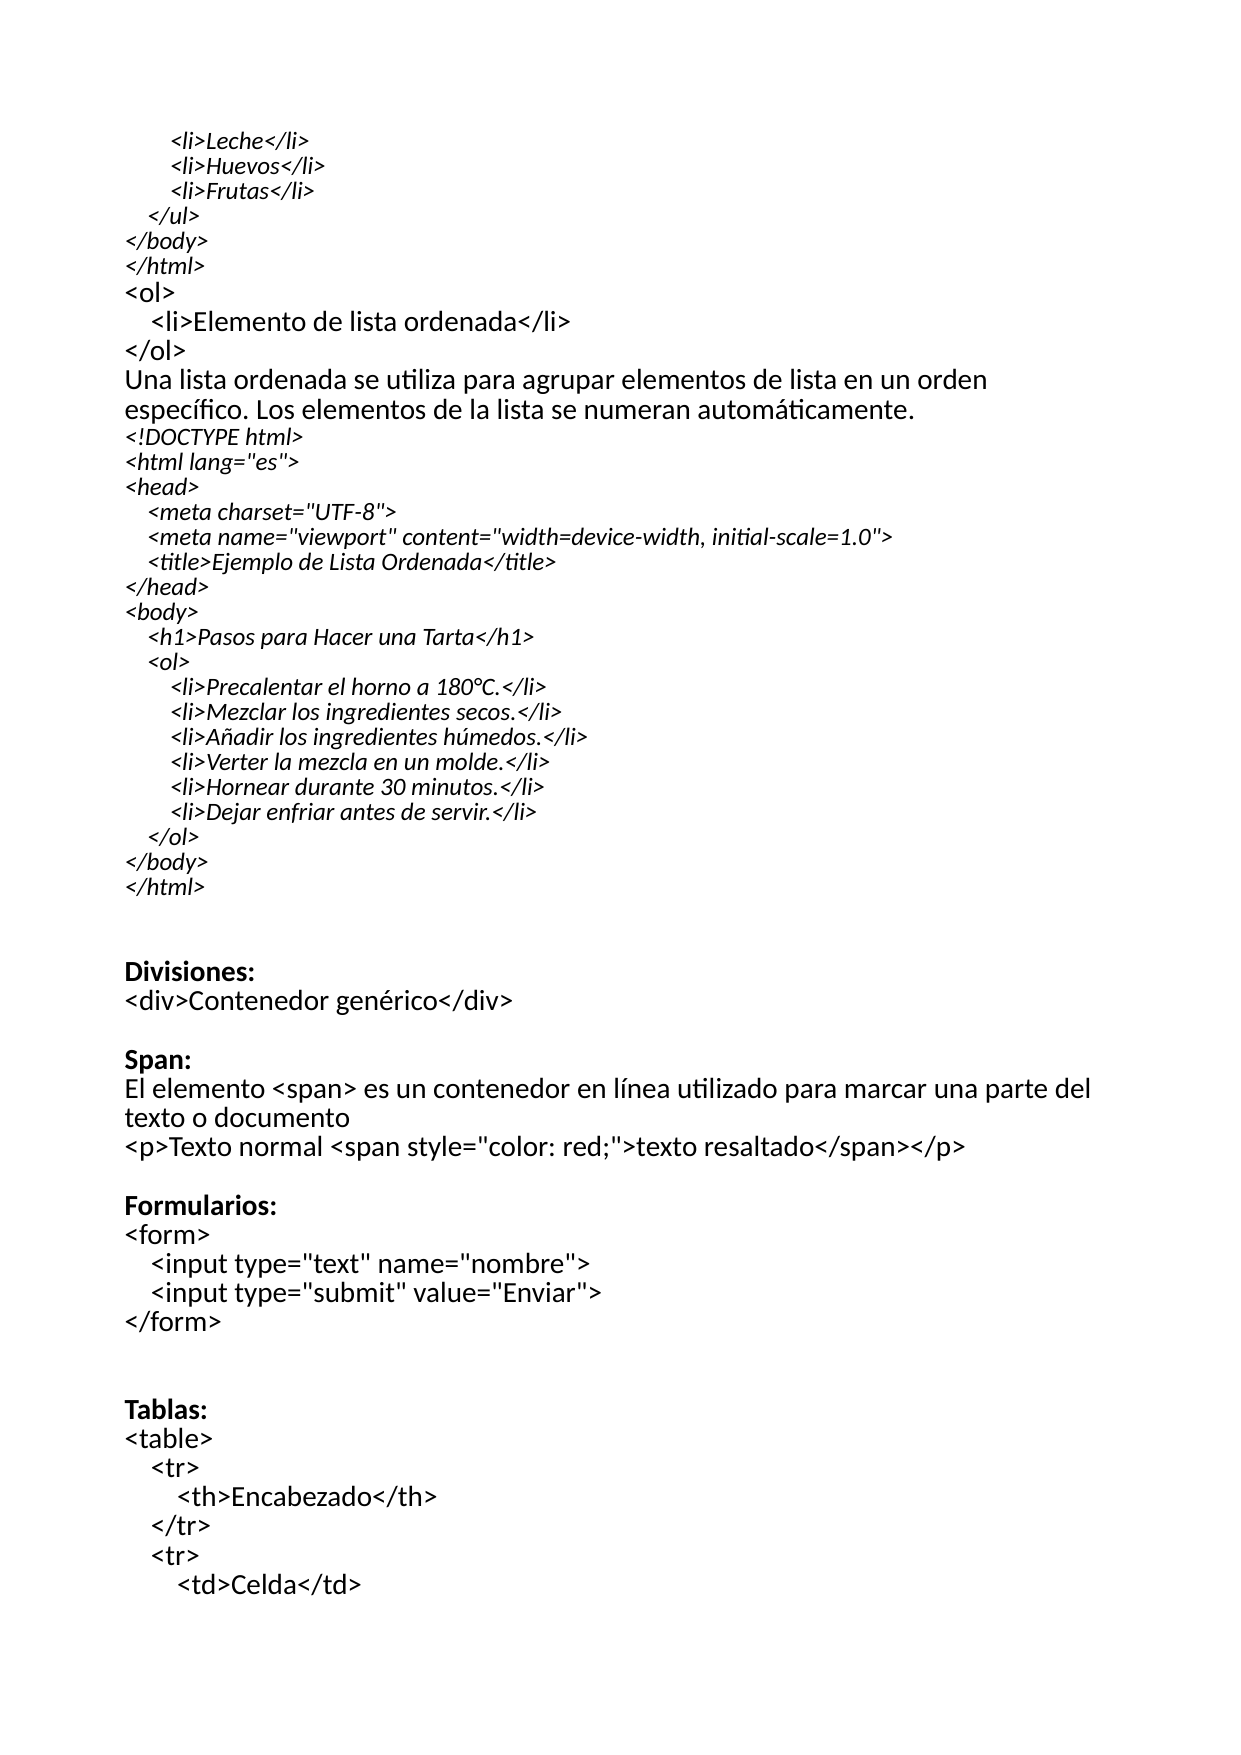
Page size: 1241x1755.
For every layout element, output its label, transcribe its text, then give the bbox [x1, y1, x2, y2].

text El elemento <span> es un contenedor en línea utilizado para marcar una parte del texto o documento [118, 1076, 1123, 1135]
text <p>Texto normal <span style="color: red;">texto resaltado</span></p> [118, 1135, 1123, 1164]
text </ol> [118, 826, 1123, 851]
text <li>Elemento de lista ordenada</li> [118, 310, 1123, 339]
text <div>Contenedor genérico</div> [118, 989, 1123, 1018]
text <li>Dejar enfriar antes de servir.</li> [118, 801, 1123, 826]
text <li>Frutas</li> [118, 181, 1123, 206]
text <title>Ejemplo de Lista Ordenada</title> [118, 551, 1123, 576]
text Formularios: [118, 1193, 1123, 1222]
text <td>Celda</td> [118, 1572, 1123, 1608]
text <li>Añadir los ingredientes húmedos.</li> [118, 726, 1123, 751]
text <tr> [118, 1456, 1123, 1485]
text Divisiones: [118, 960, 1123, 989]
text <input type="text" name="nombre"> [118, 1251, 1123, 1281]
text <table> [118, 1426, 1123, 1456]
text <meta name="viewport" content="width=device-width, initial-scale=1.0"> [118, 526, 1123, 551]
text </html> [118, 256, 1123, 281]
text <th>Encabezado</th> [118, 1485, 1123, 1514]
text <li>Huevos</li> [118, 156, 1123, 181]
text <body> [118, 601, 1123, 626]
text <head> [118, 476, 1123, 501]
text <li>Hornear durante 30 minutos.</li> [118, 776, 1123, 801]
text <li>Leche</li> [118, 124, 1123, 156]
text <li>Precalentar el horno a 180°C.</li> [118, 676, 1123, 701]
text </ul> [118, 206, 1123, 231]
text Una lista ordenada se utiliza para agrupar elementos de lista en un orden específico. Los elementos de la lista se numeran automáticamente. <!DOCTYPE html> [118, 368, 1123, 451]
text Tablas: [118, 1397, 1123, 1426]
text <tr> [118, 1543, 1123, 1572]
text </form> [118, 1310, 1123, 1339]
text </tr> [118, 1514, 1123, 1543]
text <h1>Pasos para Hacer una Tarta</h1> [118, 626, 1123, 651]
text </body> [118, 851, 1123, 876]
text </head> [118, 576, 1123, 601]
text <html lang="es"> [118, 451, 1123, 476]
text <form> [118, 1222, 1123, 1251]
text </html> [118, 876, 1123, 901]
text <ol> [118, 651, 1123, 676]
text </body> [118, 231, 1123, 256]
text <li>Mezclar los ingredientes secos.</li> [118, 701, 1123, 726]
text </ol> [118, 339, 1123, 368]
text <li>Verter la mezcla en un molde.</li> [118, 751, 1123, 776]
text <input type="submit" value="Enviar"> [118, 1281, 1123, 1310]
text <meta charset="UTF-8"> [118, 501, 1123, 526]
text Span: [118, 1047, 1123, 1076]
text <ol> [118, 281, 1123, 310]
